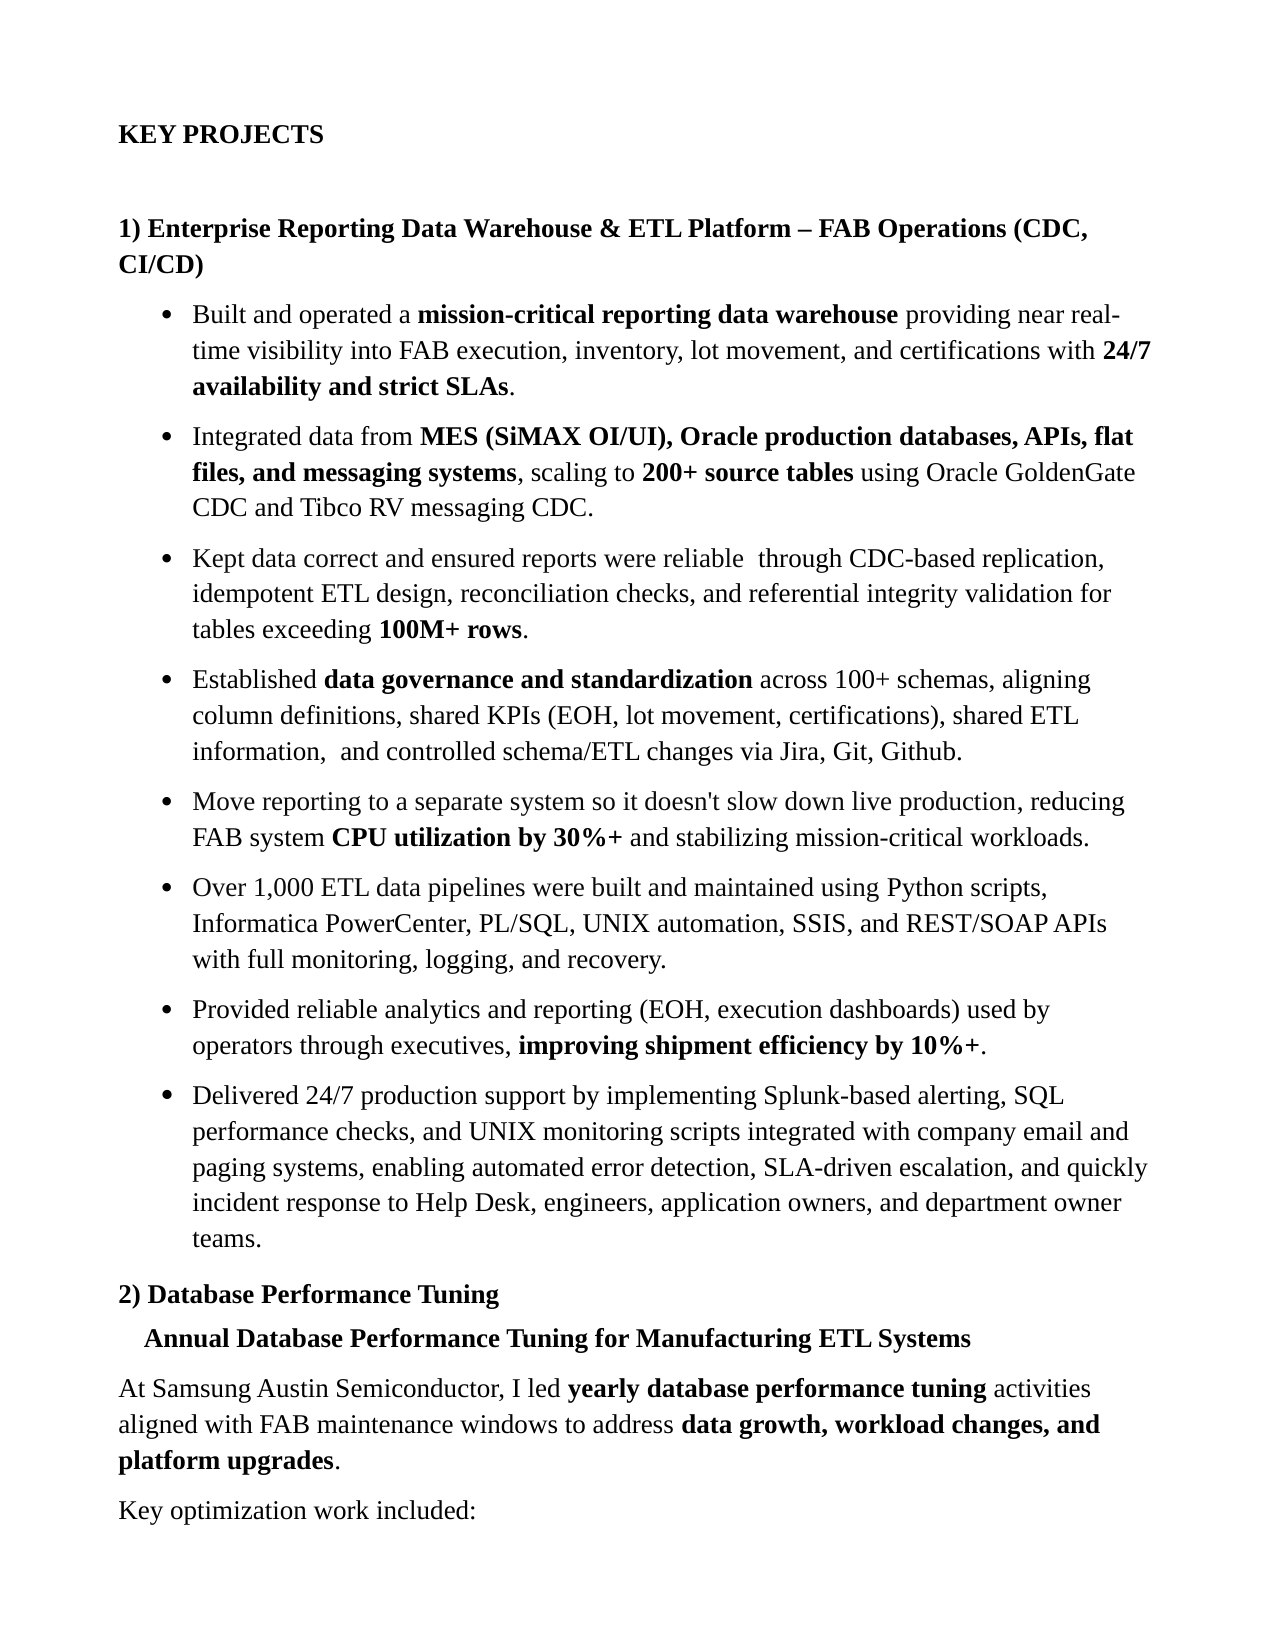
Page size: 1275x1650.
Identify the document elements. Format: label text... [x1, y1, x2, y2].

subtitle KEY PROJECTS [118, 118, 1157, 149]
list Move reporting to a separate system so it doesn't slow down live production, reducing FAB system CPU utilization by 30%+ and stabilizing mission-critical workloads. [162, 785, 1157, 852]
list Integrated data from MES (SiMAX OI/UI), Oracle production databases, APIs, flat files, and messaging systems, scaling to 200+ source tables using Oracle GoldenGate CDC and Tibco RV messaging CDC. [162, 420, 1157, 522]
text At Samsung Austin Semiconductor, I led yearly database performance tuning activities aligned with FAB maintenance windows to address data growth, workload changes, and platform upgrades. [118, 1373, 1157, 1475]
subtitle 2) Database Performance Tuning [118, 1279, 1157, 1310]
text Key optimization work included: [118, 1494, 1157, 1526]
list Kept data correct and ensured reports were reliable through CDC-based replication, idempotent ETL design, reconciliation checks, and referential integrity validation for tables exceeding 100M+ rows. [162, 542, 1157, 644]
list Built and operated a mission-critical reporting data warehouse providing near real-time visibility into FAB execution, inventory, lot movement, and certifications with 24/7 availability and strict SLAs. [162, 298, 1157, 401]
list Established data governance and standardization across 100+ schemas, aligning column definitions, shared KPIs (EOH, lot movement, certifications), shared ETL information, and controlled schema/ETL changes via Jira, Git, Github. [162, 663, 1157, 766]
list Delivered 24/7 production support by implementing Splunk-based alerting, SQL performance checks, and UNIX monitoring scripts integrated with company email and paging systems, enabling automated error detection, SLA-driven escalation, and quickly incident response to Help Desk, engineers, application owners, and department owner teams. [162, 1079, 1157, 1253]
text Annual Database Performance Tuning for Manufacturing ETL Systems [118, 1322, 1157, 1353]
text 1) Enterprise Reporting Data Warehouse & ETL Platform – FAB Operations (CDC, CI/CD) [118, 212, 1157, 279]
list Provided reliable analytics and reporting (EOH, execution dashboards) used by operators through executives, improving shipment efficiency by 10%+. [162, 993, 1157, 1060]
list Over 1,000 ETL data pipelines were built and maintained using Python scripts, Informatica PowerCenter, PL/SQL, UNIX automation, SSIS, and REST/SOAP APIs with full monitoring, logging, and recovery. [162, 871, 1157, 974]
